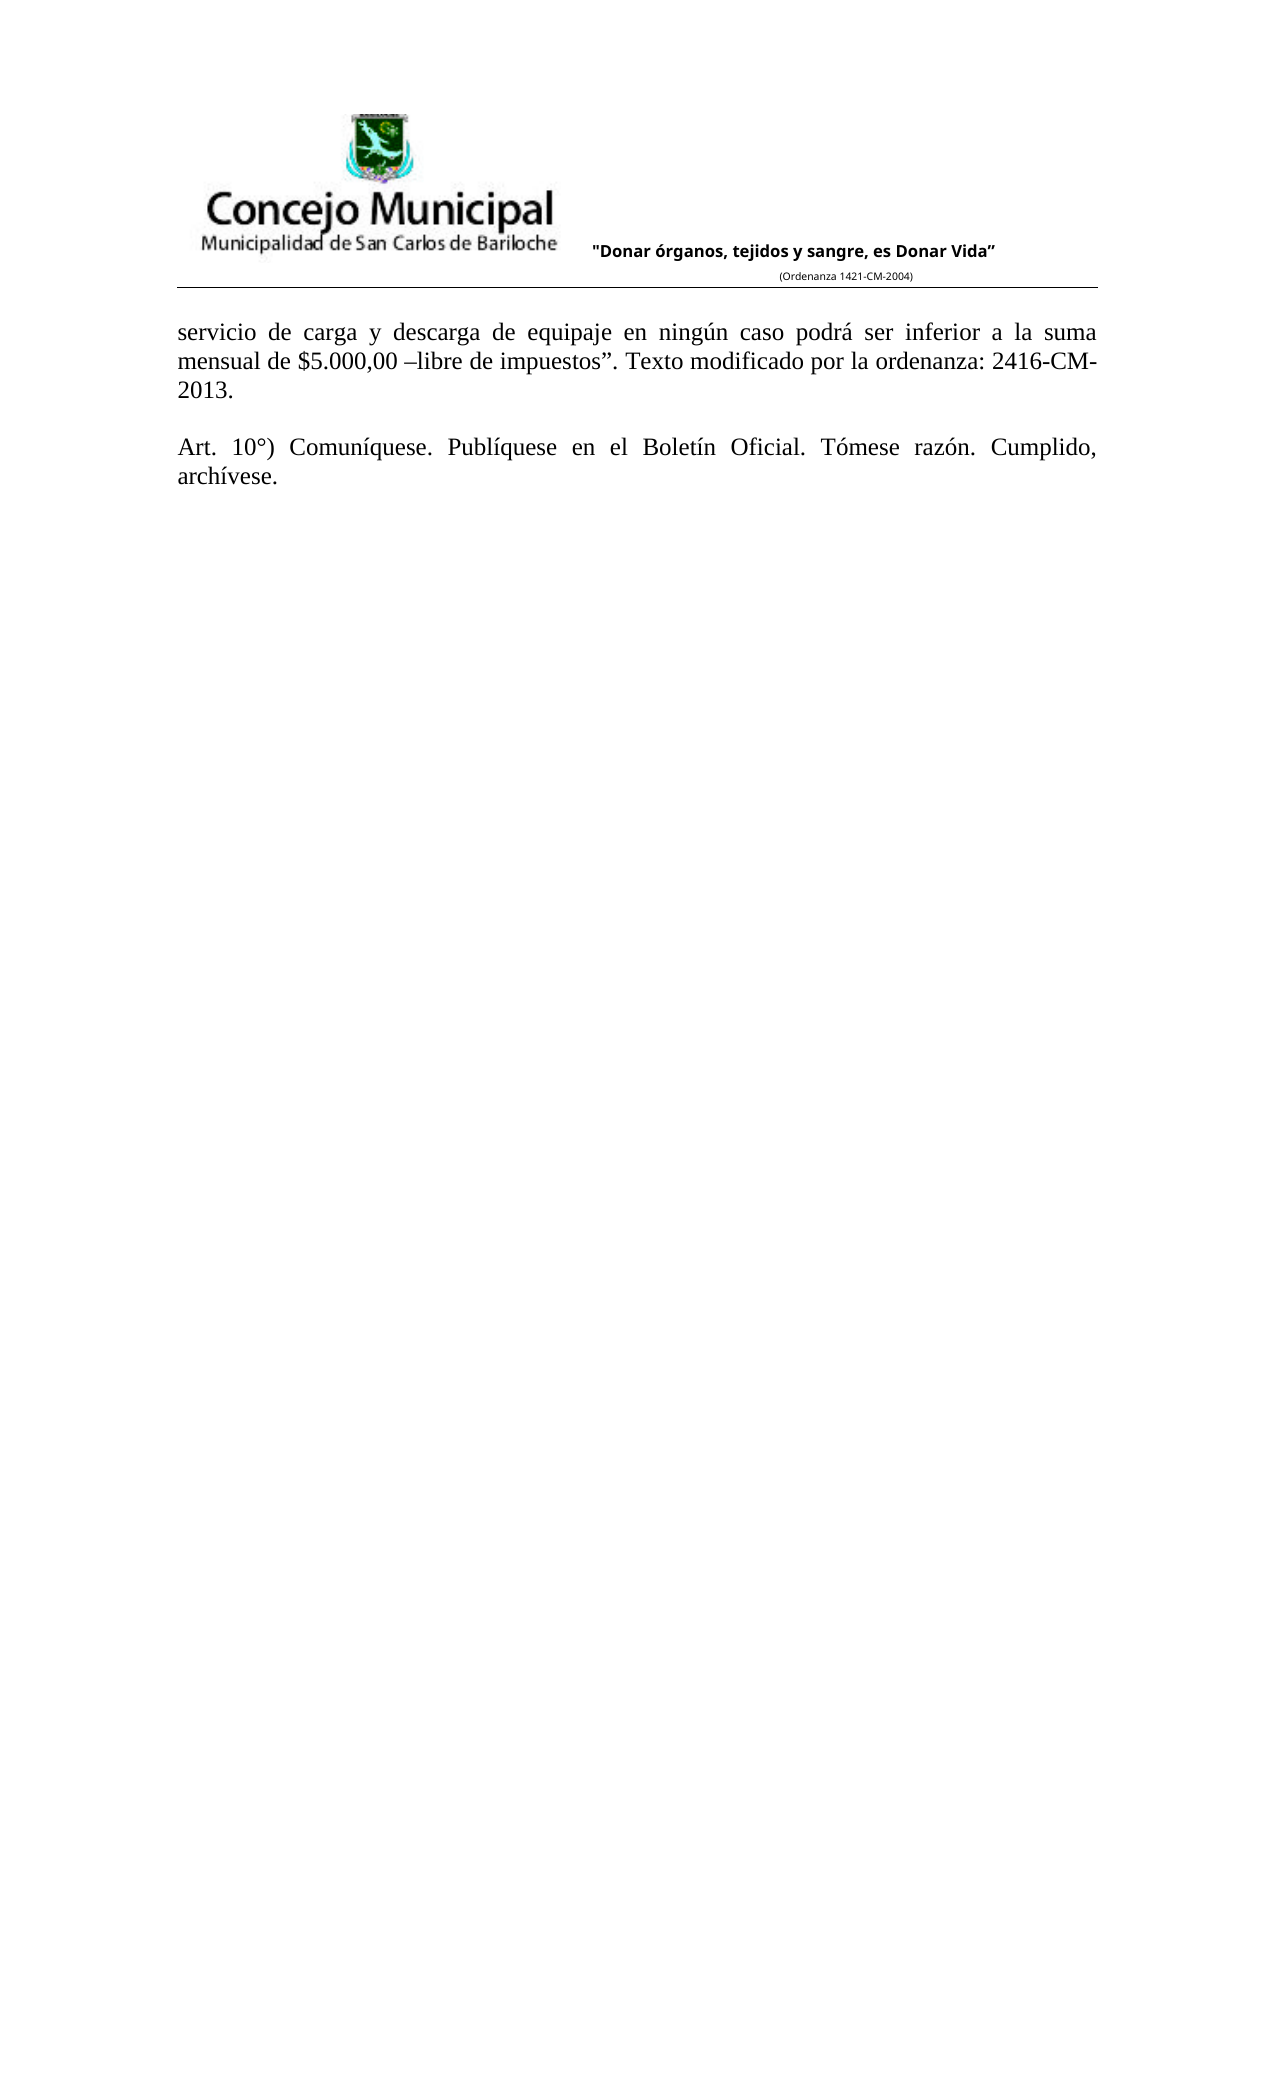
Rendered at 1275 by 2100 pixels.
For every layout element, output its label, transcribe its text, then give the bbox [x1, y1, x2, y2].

text servicio de carga y descarga de equipaje en ningún caso podrá ser inferior a la suma mensual de $5.000,00 –libre de impuestos”. Texto modificado por la ordenanza: 2416-CM-2013. [177, 317, 1098, 403]
text Art. 10°) Comuníquese. Publíquese en el Boletín Oficial. Tómese razón. Cumplido, archívese. [177, 432, 1098, 490]
picture [177, 114, 589, 264]
